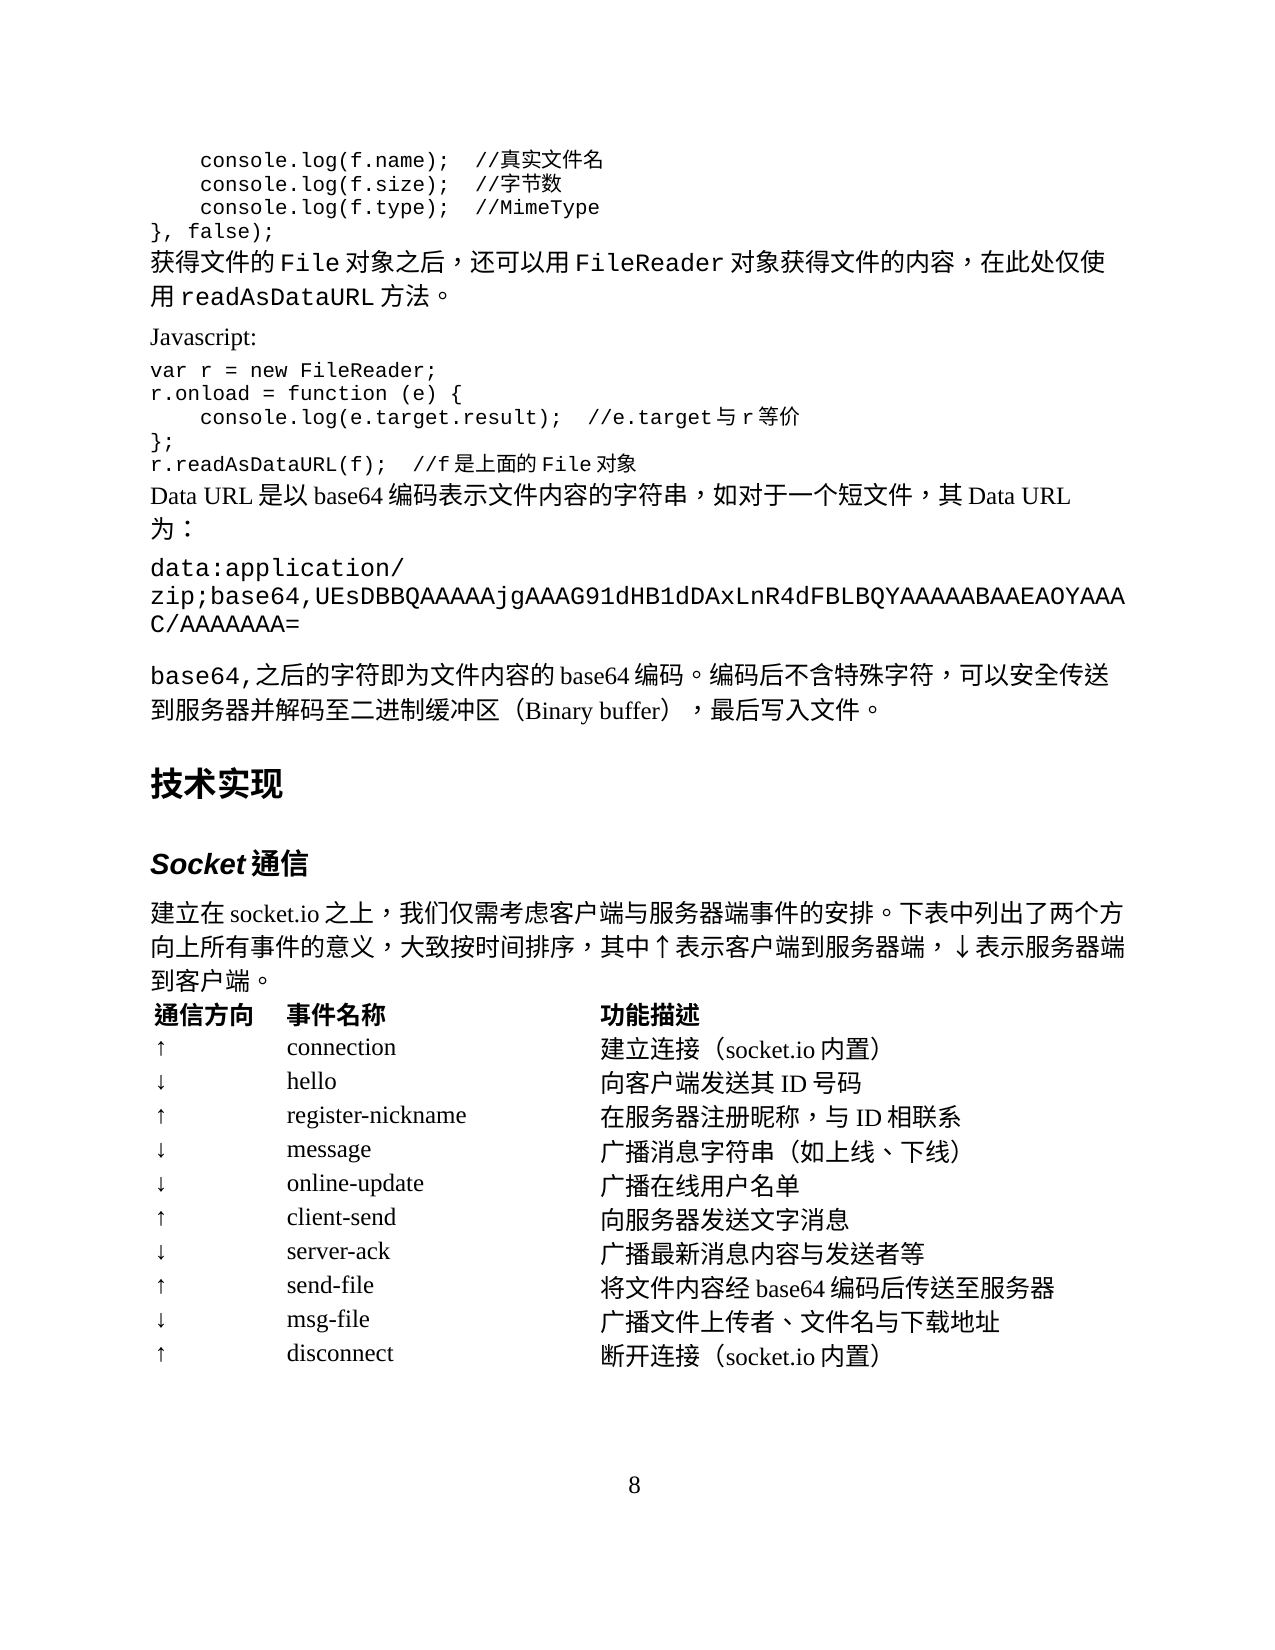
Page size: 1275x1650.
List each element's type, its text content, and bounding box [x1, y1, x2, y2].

table_cell 广播最新消息内容与发送者等 [596, 1236, 1125, 1270]
table_cell 广播消息字符串（如上线、下线） [596, 1134, 1125, 1168]
text Javascript: [150, 322, 1125, 351]
table_cell ↑ [150, 1270, 282, 1304]
subtitle 技术实现 [150, 760, 1125, 806]
table_cell ↓ [150, 1066, 282, 1100]
table_cell ↓ [150, 1134, 282, 1168]
table_cell ↑ [150, 1202, 282, 1236]
text console.log(f.size); //字节数 [150, 174, 1125, 197]
subtitle Socket通信 [150, 843, 1125, 883]
table_cell server-ack [282, 1236, 596, 1270]
table_header 事件名称 [282, 998, 596, 1032]
table_cell 建立连接（socket.io内置） [596, 1032, 1125, 1066]
table_cell msg-file [282, 1305, 596, 1338]
text }, false); [150, 221, 1125, 244]
table_cell ↑ [150, 1339, 282, 1373]
table_cell ↓ [150, 1168, 282, 1202]
text r.onload = function (e) { [150, 383, 1125, 407]
table_cell 断开连接（socket.io内置） [596, 1339, 1125, 1373]
text console.log(f.type); //MimeType [150, 197, 1125, 221]
table_cell ↓ [150, 1305, 282, 1338]
text console.log(e.target.result); //e.target与r等价 [150, 407, 1125, 431]
table_cell message [282, 1134, 596, 1168]
text Data URL是以base64编码表示文件内容的字符串，如对于一个短文件，其Data URL为： [150, 478, 1125, 546]
table_cell online-update [282, 1168, 596, 1202]
table_cell 向客户端发送其ID号码 [596, 1066, 1125, 1100]
table_cell client-send [282, 1202, 596, 1236]
table_header 功能描述 [596, 998, 1125, 1032]
table_cell register-nickname [282, 1100, 596, 1134]
table_cell 广播在线用户名单 [596, 1168, 1125, 1202]
table_cell 在服务器注册昵称，与ID相联系 [596, 1100, 1125, 1134]
table_cell ↑ [150, 1100, 282, 1134]
table_cell 将文件内容经base64编码后传送至服务器 [596, 1270, 1125, 1304]
text base64,之后的字符即为文件内容的base64编码。编码后不含特殊字符，可以安全传送到服务器并解码至二进制缓冲区（Binary buffer），最后写入文件。 [150, 658, 1125, 726]
table_cell connection [282, 1032, 596, 1066]
table_cell 向服务器发送文字消息 [596, 1202, 1125, 1236]
table_cell ↑ [150, 1032, 282, 1066]
text 建立在socket.io之上，我们仅需考虑客户端与服务器端事件的安排。下表中列出了两个方向上所有事件的意义，大致按时间排序，其中↑表示客户端到服务器端，↓表示服务器端到客户端。 [150, 896, 1125, 998]
text data:application/zip;base64,UEsDBBQAAAAAjgAAAG91dHB1dDAxLnR4dFBLBQYAAAAABAAEAOYAAAC/AAAAAAA= [150, 555, 1125, 640]
table_cell 广播文件上传者、文件名与下载地址 [596, 1305, 1125, 1338]
table_cell disconnect [282, 1339, 596, 1373]
table_cell hello [282, 1066, 596, 1100]
text }; [150, 431, 1125, 454]
text console.log(f.name); //真实文件名 [150, 150, 1125, 174]
table_cell ↓ [150, 1236, 282, 1270]
text var r = new FileReader; [150, 360, 1125, 383]
table_header 通信方向 [150, 998, 282, 1032]
table_cell send-file [282, 1270, 596, 1304]
text r.readAsDataURL(f); //f是上面的File对象 [150, 454, 1125, 478]
text 获得文件的File对象之后，还可以用FileReader对象获得文件的内容，在此处仅使用readAsDataURL方法。 [150, 244, 1125, 313]
